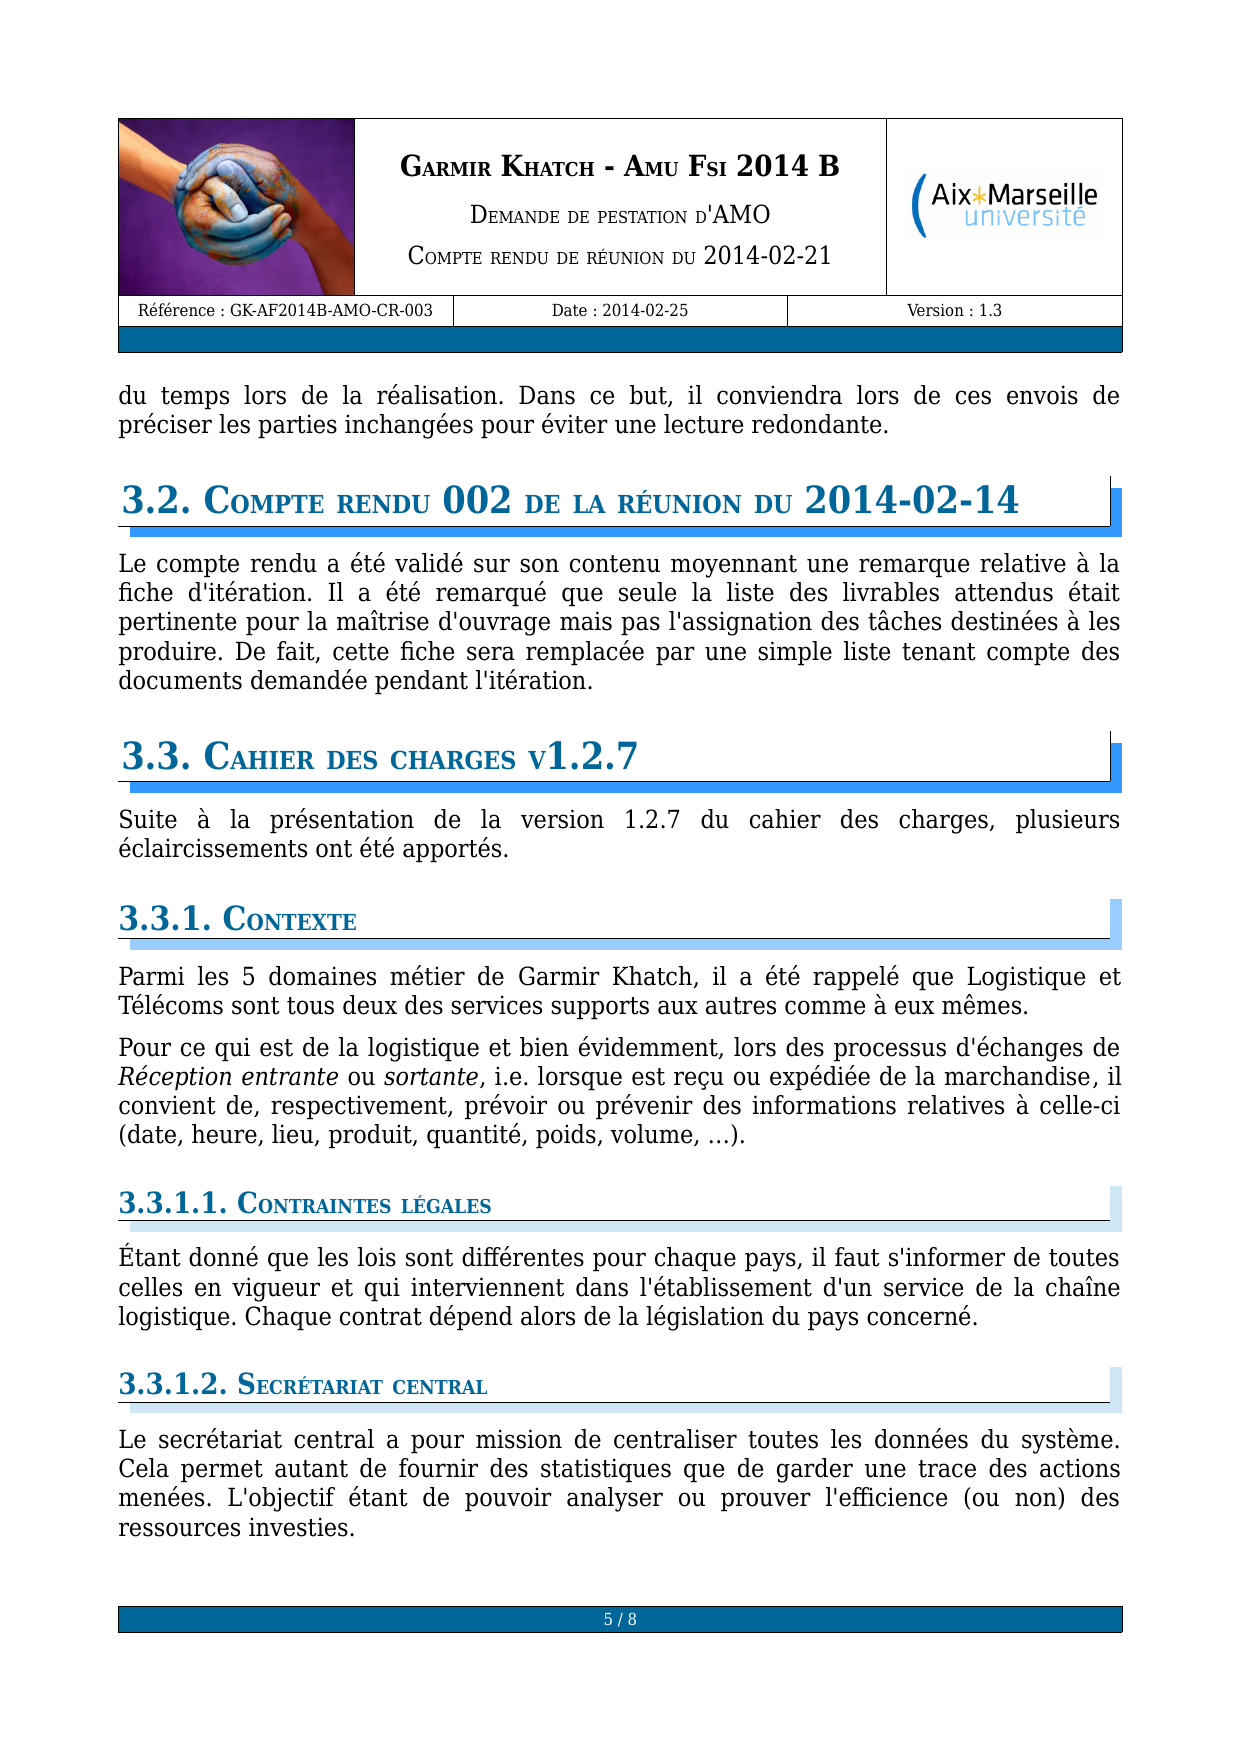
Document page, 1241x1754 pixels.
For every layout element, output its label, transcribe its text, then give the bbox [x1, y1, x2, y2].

text du temps lors de la réalisation. Dans ce but, il conviendra lors de ces envois de préciser les parties inchangées pour éviter une lecture redondante. [118, 381, 1122, 439]
text Suite à la présentation de la version 1.2.7 du cahier des charges, plusieurs éclaircissements ont été apportés. [118, 805, 1122, 863]
text Le compte rendu a été validé sur son contenu moyennant une remarque relative à la fiche d'itération. Il a été remarqué que seule la liste des livrables attendus était pertinente pour la maîtrise d'ouvrage mais pas l'assignation des tâches destinées à les produire. De fait, cette fiche sera remplacée par une simple liste tenant compte des documents demandée pendant l'itération. [118, 549, 1122, 695]
subtitle Compte rendu 002 de la réunion du 2014-02-14 [118, 476, 1110, 526]
text Pour ce qui est de la logistique et bien évidemment, lors des processus d'échanges de Réception entrante ou sortante, i.e. lorsque est reçu ou expédiée de la marchandise, il convient de, respectivement, prévoir ou prévenir des informations relatives à celle-ci (date, heure, lieu, produit, quantité, poids, volume, …). [118, 1033, 1122, 1149]
subtitle Secrétariat central [118, 1367, 1110, 1402]
picture [119, 119, 354, 295]
text Parmi les 5 domaines métier de Garmir Khatch, il a été rappelé que Logistique et Télécoms sont tous deux des services supports aux autres comme à eux mêmes. [118, 962, 1122, 1020]
text Étant donné que les lois sont différentes pour chaque pays, il faut s'informer de toutes celles en vigueur et qui interviennent dans l'établissement d'un service de la chaîne logistique. Chaque contrat dépend alors de la législation du pays concerné. [118, 1244, 1122, 1331]
text Le secrétariat central a pour mission de centraliser toutes les données du système. Cela permet autant de fournir des statistiques que de garder une trace des actions menées. L'objectif étant de pouvoir analyser ou prouver l'efficience (ou non) des ressources investies. [118, 1425, 1122, 1542]
subtitle Contraintes légales [118, 1186, 1110, 1220]
picture [887, 126, 1122, 288]
subtitle Cahier des charges v1.2.7 [118, 731, 1110, 781]
subtitle Contexte [118, 899, 1110, 938]
